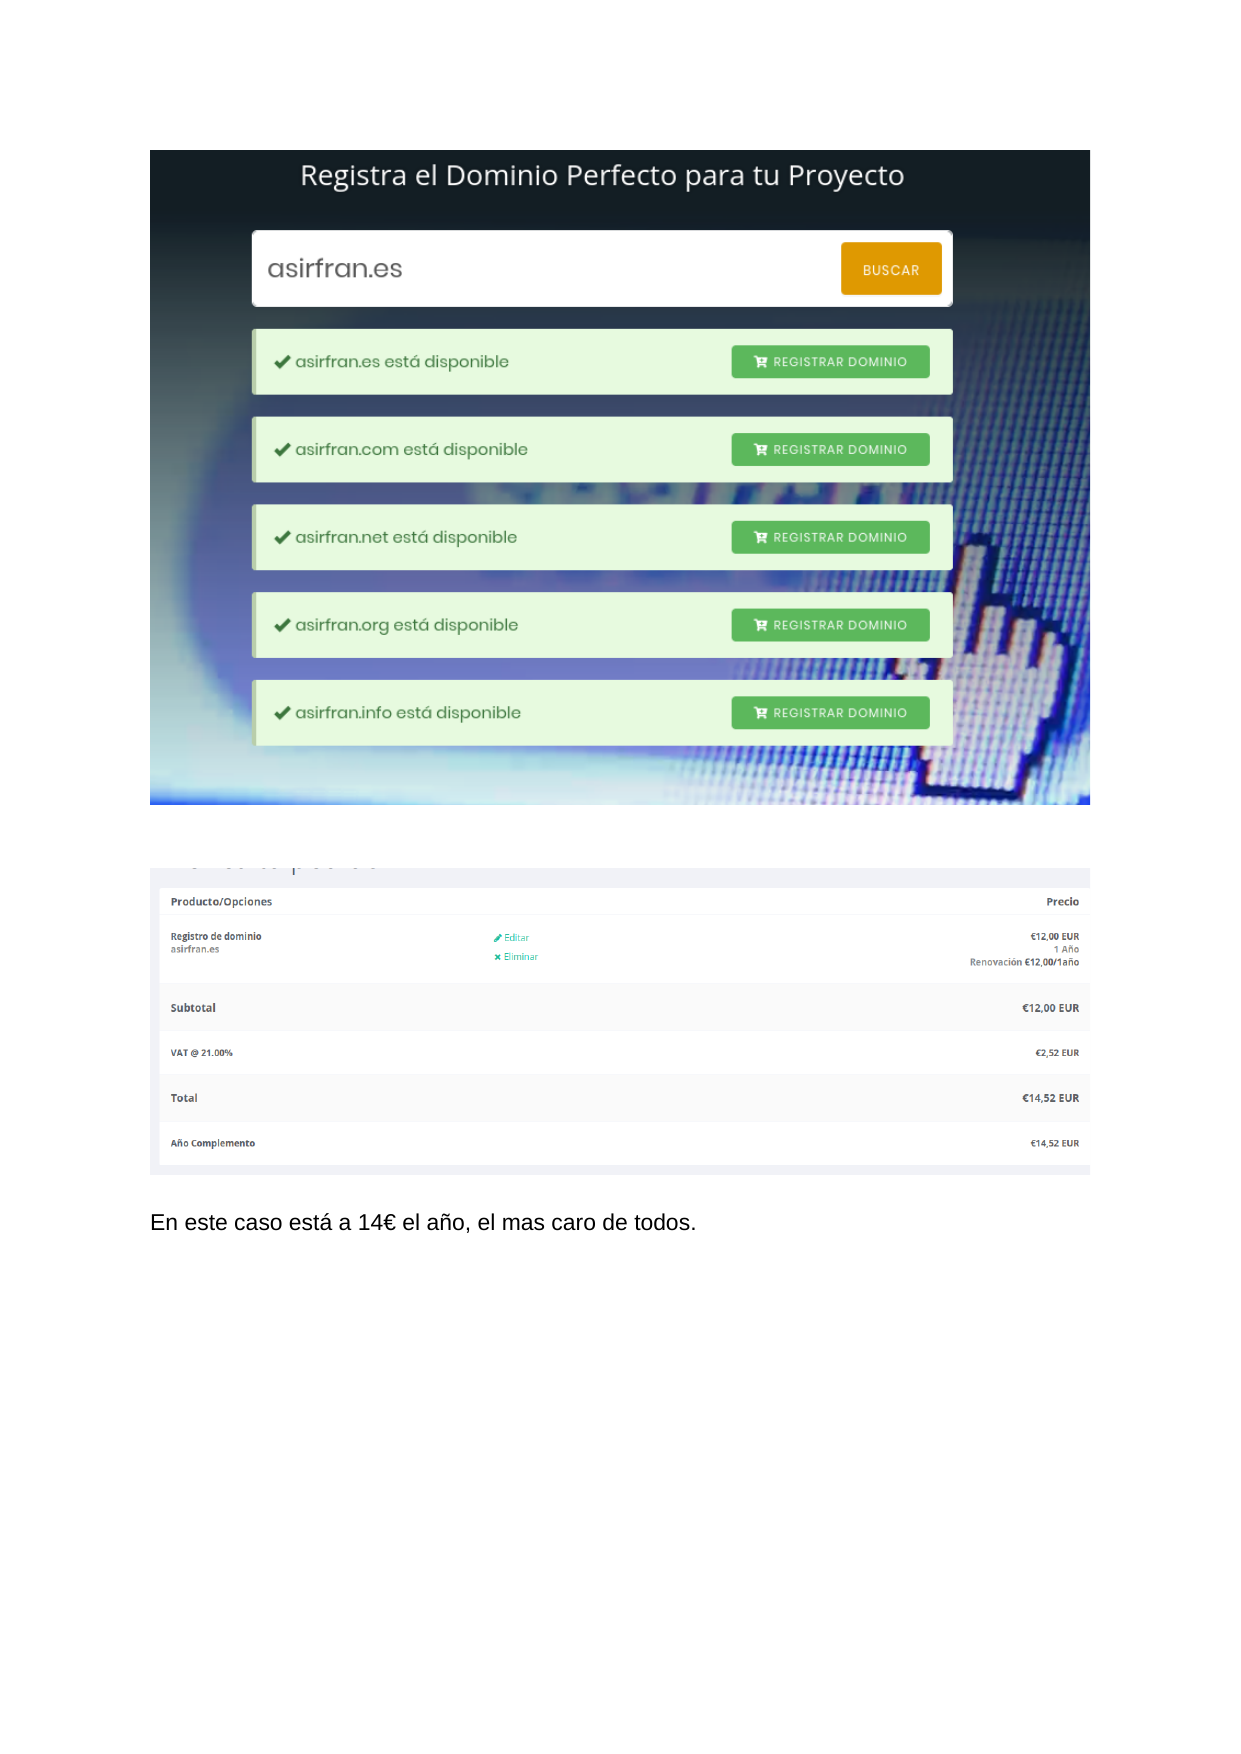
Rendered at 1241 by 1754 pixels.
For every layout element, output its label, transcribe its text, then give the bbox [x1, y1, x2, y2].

picture [150, 868, 1091, 1175]
text En este caso está a 14€ el año, el mas caro de todos. [150, 1209, 1090, 1235]
picture [150, 150, 1091, 805]
